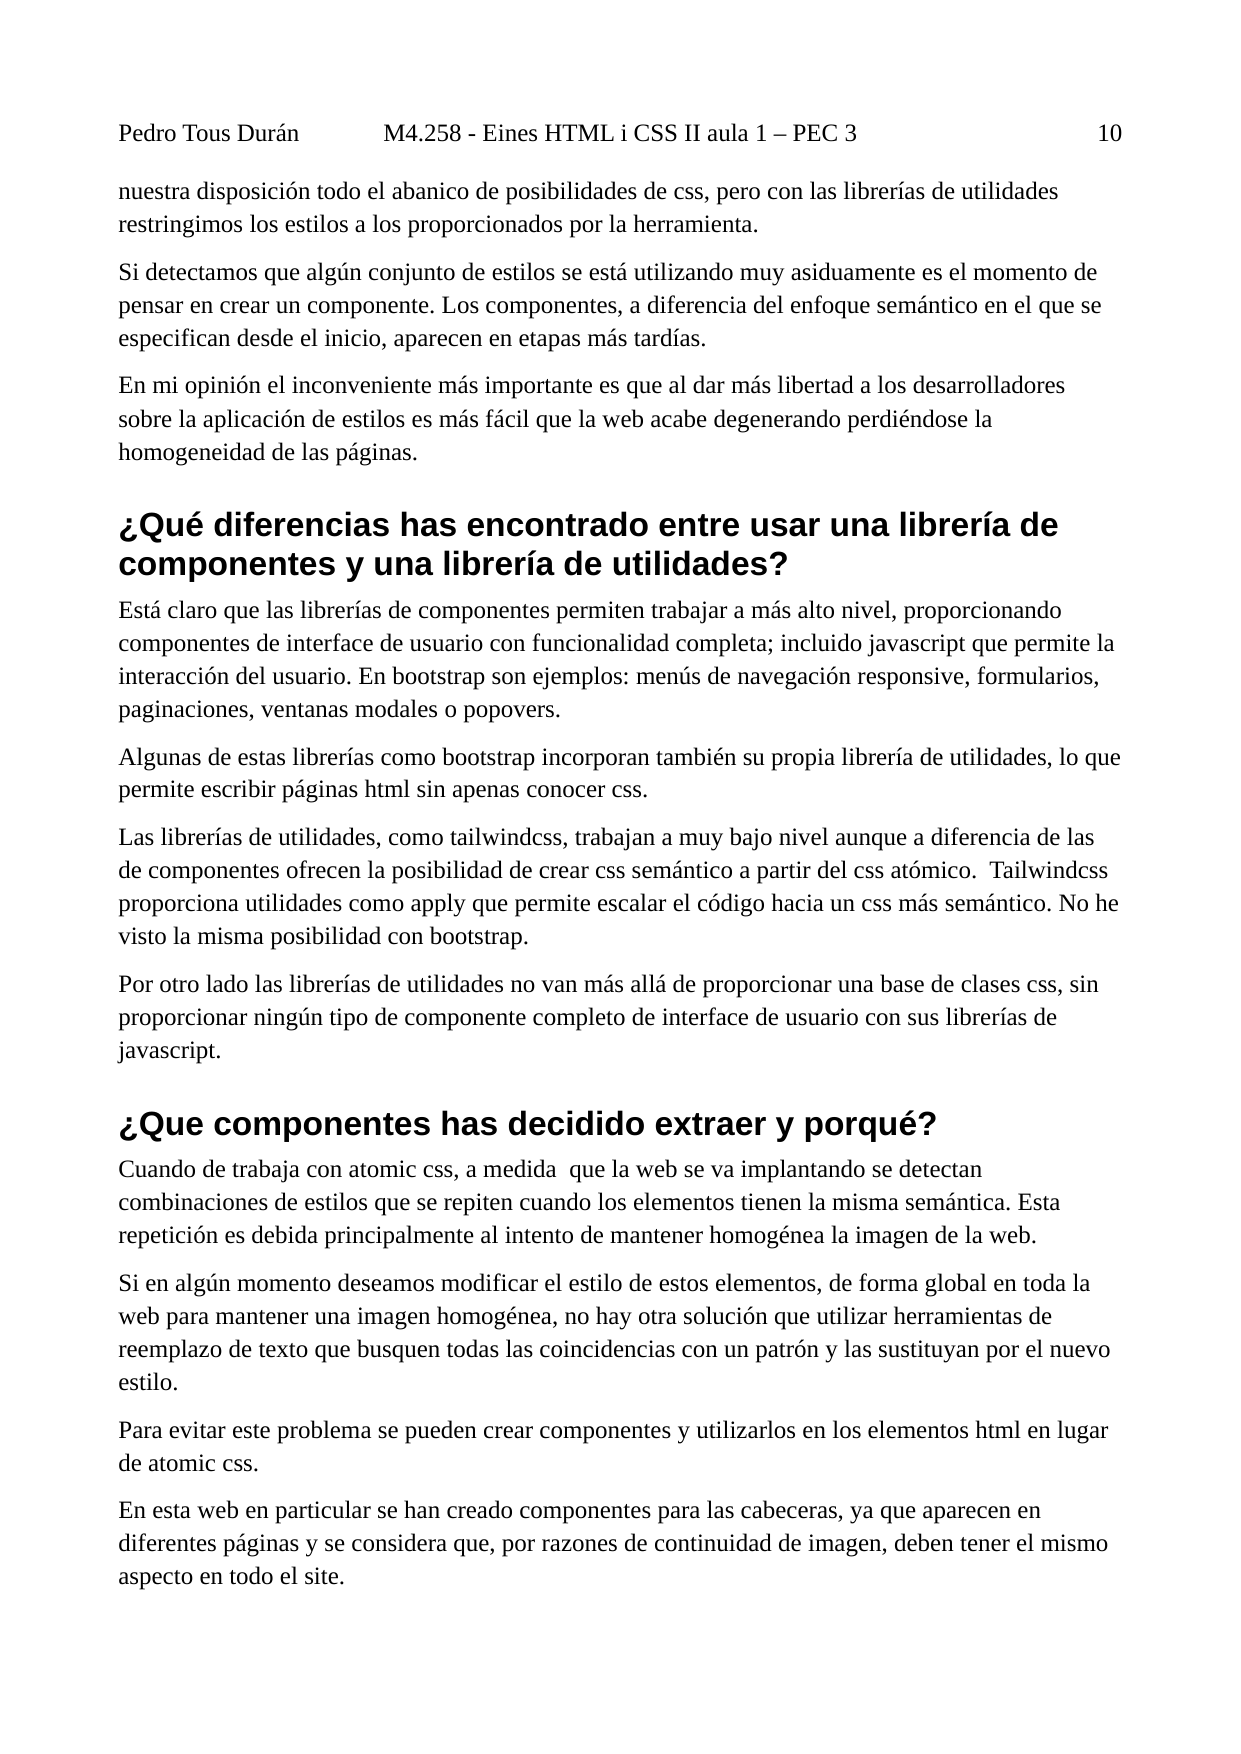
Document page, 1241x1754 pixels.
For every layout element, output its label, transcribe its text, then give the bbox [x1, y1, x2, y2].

text Por otro lado las librerías de utilidades no van más allá de proporcionar una base de clases css, sin proporcionar ningún tipo de componente completo de interface de usuario con sus librerías de javascript. [118, 969, 1122, 1064]
subtitle ¿Qué diferencias has encontrado entre usar una librería de componentes y una librería de utilidades? [118, 505, 1122, 582]
text Está claro que las librerías de componentes permiten trabajar a más alto nivel, proporcionando componentes de interface de usuario con funcionalidad completa; incluido javascript que permite la interacción del usuario. En bootstrap son ejemplos: menús de navegación responsive, formularios, paginaciones, ventanas modales o popovers. [118, 595, 1122, 723]
text En esta web en particular se han creado componentes para las cabeceras, ya que aparecen en diferentes páginas y se considera que, por razones de continuidad de imagen, deben tener el mismo aspecto en todo el site. [118, 1495, 1122, 1590]
text Para evitar este problema se pueden crear componentes y utilizarlos en los elementos html en lugar de atomic css. [118, 1415, 1122, 1477]
subtitle ¿Que componentes has decidido extraer y porqué? [118, 1103, 1122, 1142]
text Algunas de estas librerías como bootstrap incorporan también su propia librería de utilidades, lo que permite escribir páginas html sin apenas conocer css. [118, 742, 1122, 803]
text nuestra disposición todo el abanico de posibilidades de css, pero con las librerías de utilidades restringimos los estilos a los proporcionados por la herramienta. [118, 176, 1122, 238]
text Cuando de trabaja con atomic css, a medida que la web se va implantando se detectan combinaciones de estilos que se repiten cuando los elementos tienen la misma semántica. Esta repetición es debida principalmente al intento de mantener homogénea la imagen de la web. [118, 1154, 1122, 1249]
text Si detectamos que algún conjunto de estilos se está utilizando muy asiduamente es el momento de pensar en crear un componente. Los componentes, a diferencia del enfoque semántico en el que se especifican desde el inicio, aparecen en etapas más tardías. [118, 257, 1122, 352]
text Si en algún momento deseamos modificar el estilo de estos elementos, de forma global en toda la web para mantener una imagen homogénea, no hay otra solución que utilizar herramientas de reemplazo de texto que busquen todas las coincidencias con un patrón y las sustituyan por el nuevo estilo. [118, 1268, 1122, 1396]
text Las librerías de utilidades, como tailwindcss, trabajan a muy bajo nivel aunque a diferencia de las de componentes ofrecen la posibilidad de crear css semántico a partir del css atómico. Tailwindcss proporciona utilidades como apply que permite escalar el código hacia un css más semántico. No he visto la misma posibilidad con bootstrap. [118, 822, 1122, 950]
text En mi opinión el inconveniente más importante es que al dar más libertad a los desarrolladores sobre la aplicación de estilos es más fácil que la web acabe degenerando perdiéndose la homogeneidad de las páginas. [118, 371, 1122, 465]
